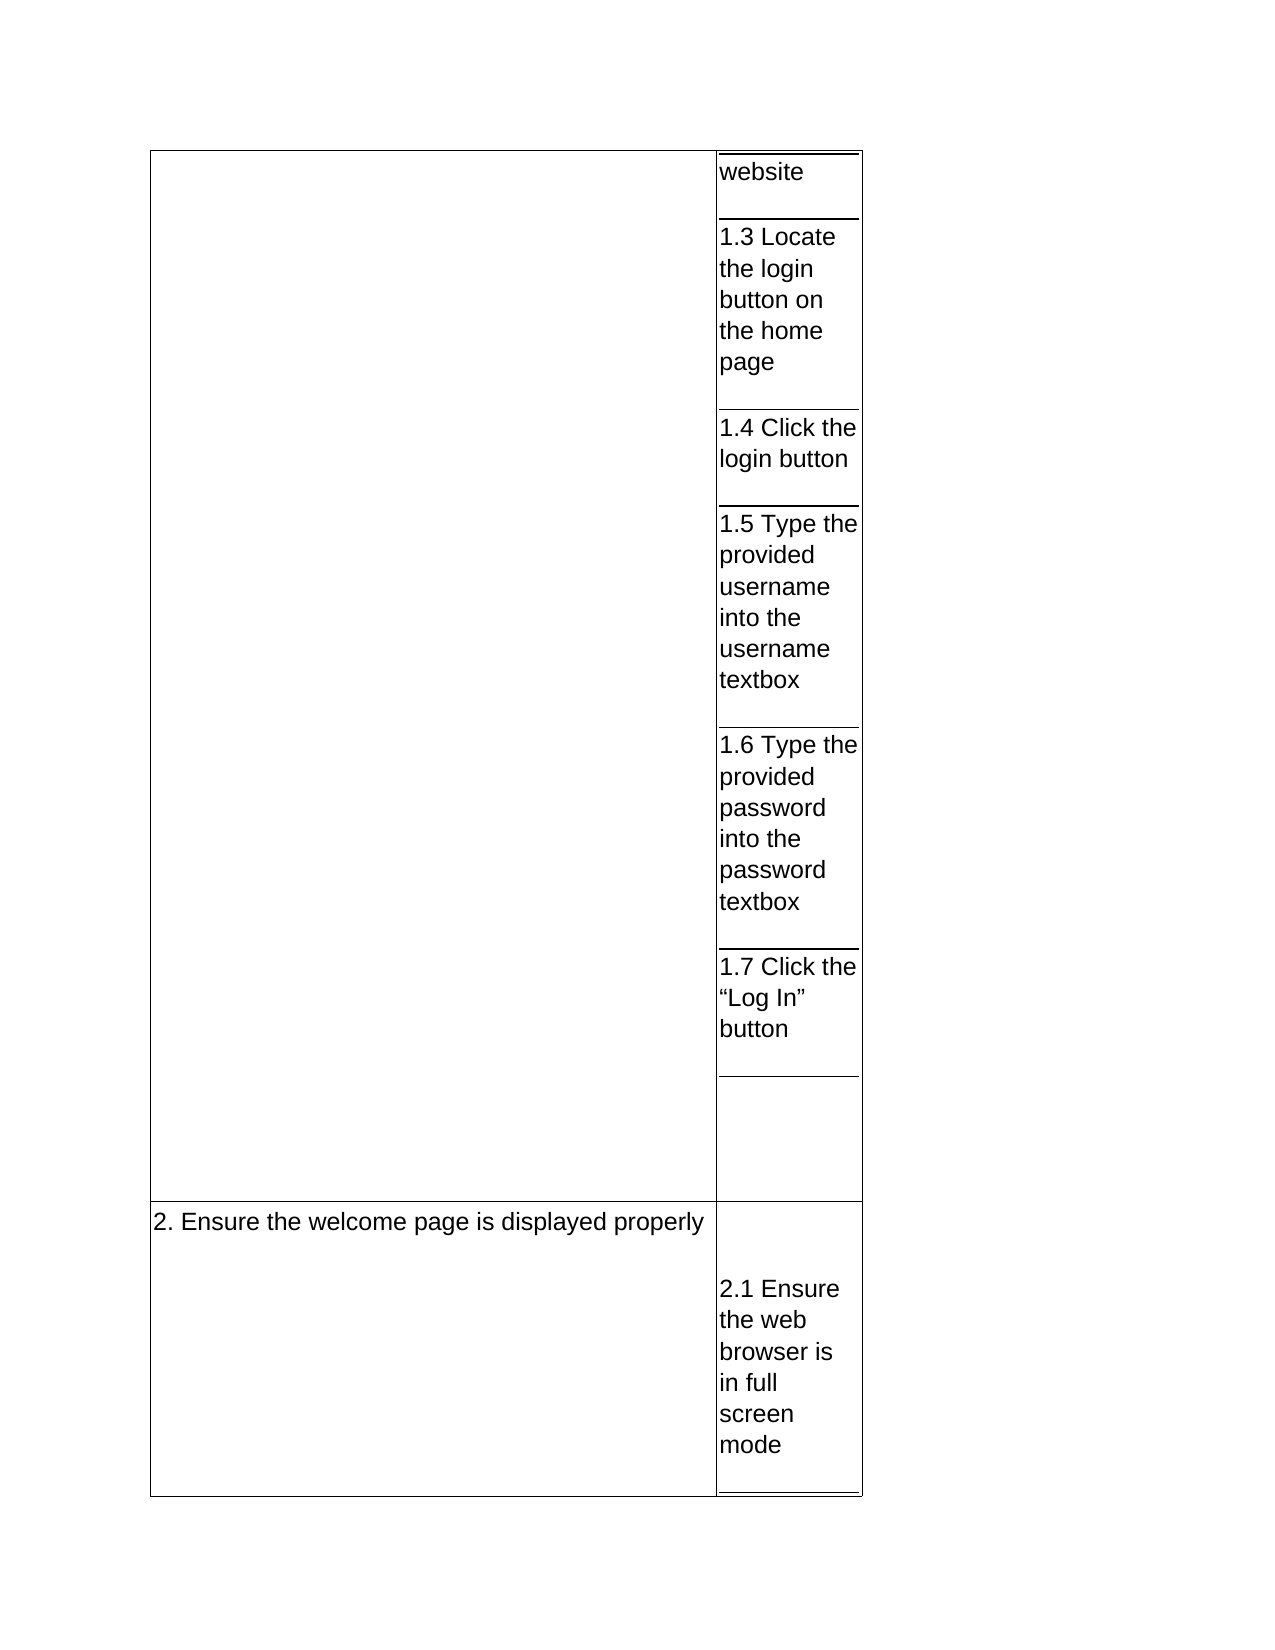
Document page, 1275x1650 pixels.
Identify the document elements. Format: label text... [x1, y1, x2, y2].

table_cell 1.6 Type the provided password into the password textbox [719, 728, 859, 948]
table_cell 1.7 Click the “Log In” button [719, 950, 859, 1076]
table_cell 1.3 Locate the login button on the home page [719, 220, 859, 408]
table_cell [717, 151, 862, 1201]
table_cell 1.4 Click the login button [719, 410, 859, 505]
table_cell [717, 1202, 862, 1496]
table_header 2.1 Ensure the web browser is in full screen mode [719, 1272, 859, 1491]
table_cell 2. Ensure the welcome page is displayed properly [151, 1202, 716, 1496]
table_cell 1.5 Type the provided username into the username textbox [719, 507, 859, 726]
table_cell [151, 151, 716, 1201]
table_cell website [719, 155, 859, 218]
table_cell [719, 1077, 859, 1138]
